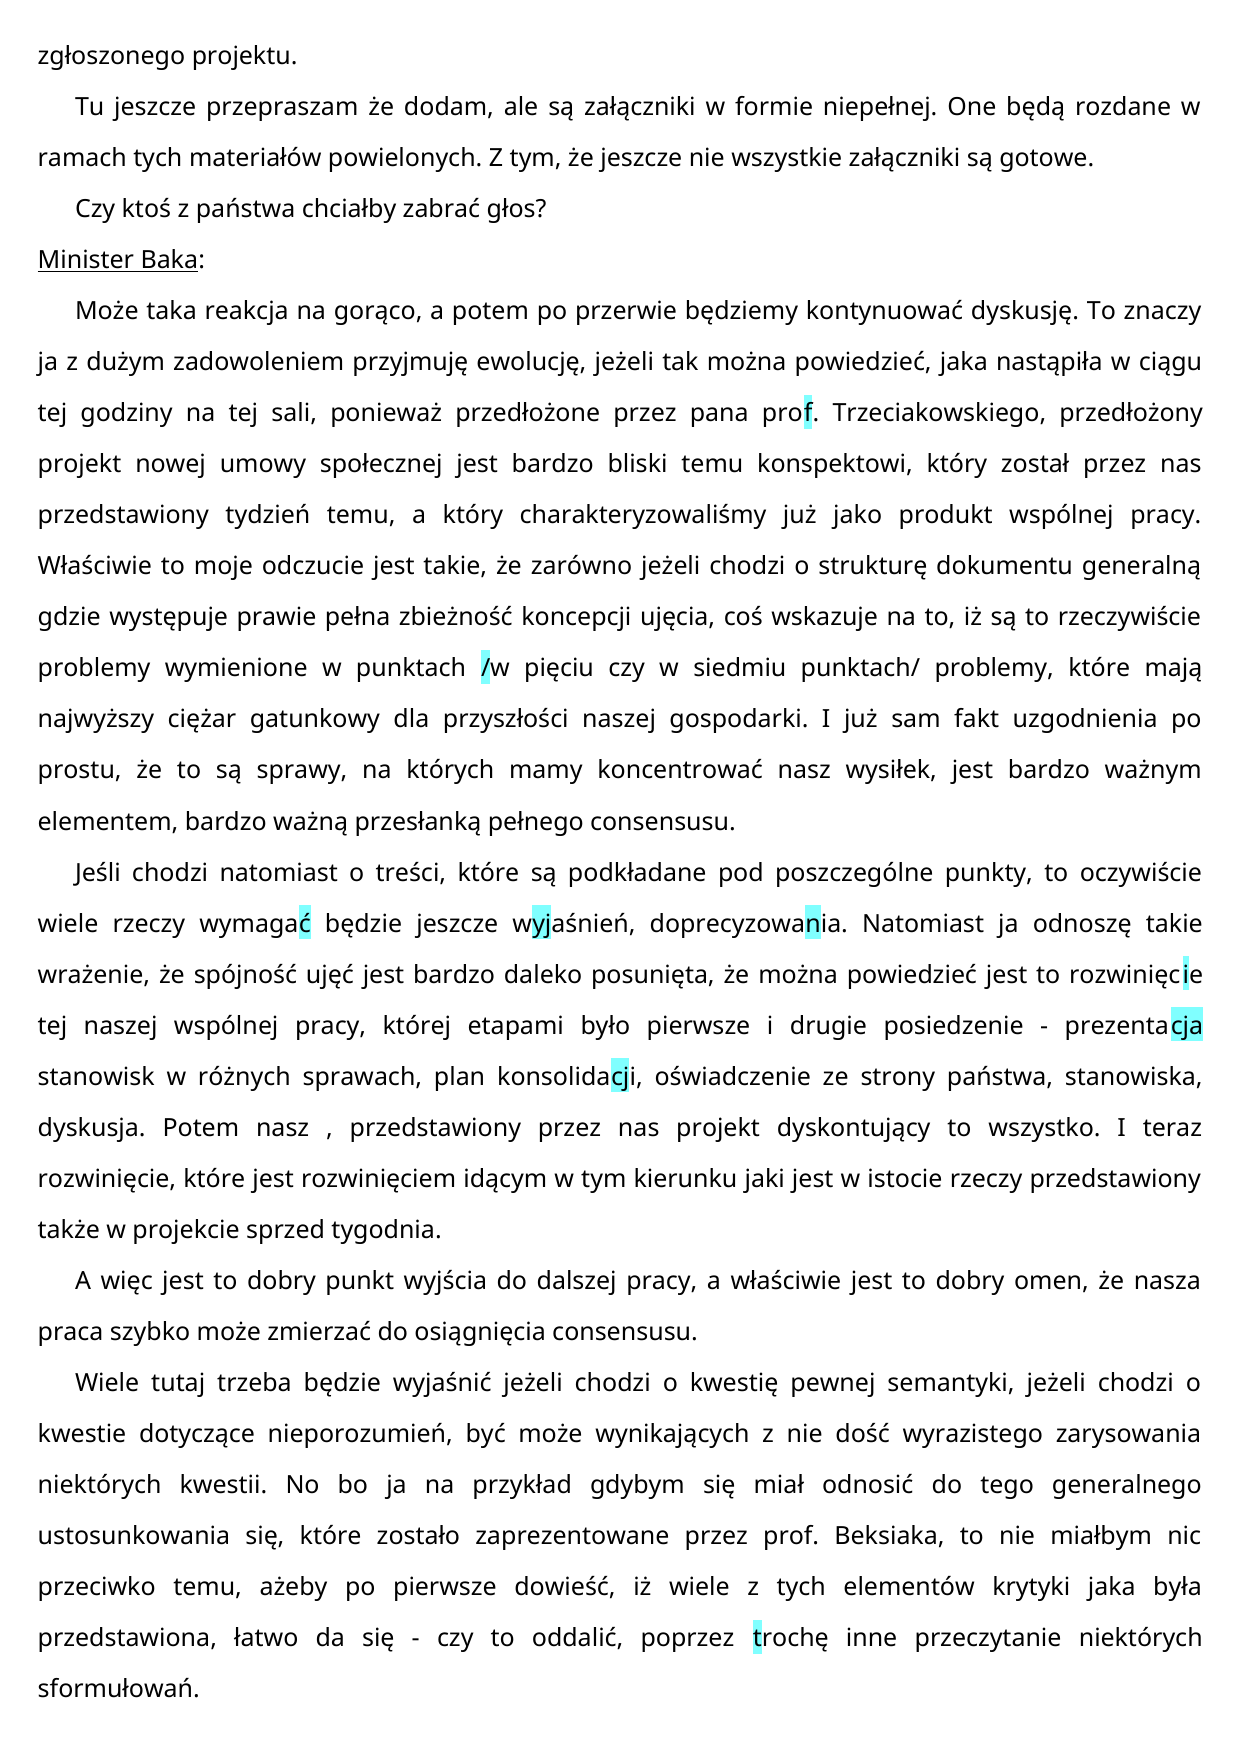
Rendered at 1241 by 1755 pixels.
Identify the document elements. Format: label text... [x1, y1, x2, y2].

text Wiele tutaj trzeba będzie wyjaśnić jeżeli chodzi o kwestię pewnej semantyki, jeżeli chodzi o kwestie dotyczące nieporozumień, być może wynikających z nie dość wyrazistego zarysowania niektórych kwestii. No bo ja na przykład gdybym się miał odnosić do tego generalnego ustosunkowania się, które zostało zaprezentowane przez prof. Beksiaka, to nie miałbym nic przeciwko temu, ażeby po pierwsze dowieść, iż wiele z tych elementów krytyki jaka była przedstawiona, łatwo da się - czy to oddalić, poprzez trochę inne przeczytanie niektórych sformułowań. [37, 1364, 1203, 1705]
text Czy ktoś z państwa chciałby zabrać głos? [37, 191, 1203, 225]
text Minister Baka: [37, 242, 1203, 276]
text Jeśli chodzi natomiast o treści, które są podkładane pod poszczególne punkty, to oczywiście wiele rzeczy wymagać będzie jeszcze wyjaśnień, doprecyzowania. Natomiast ja odnoszę takie wrażenie, że spójność ujęć jest bardzo daleko posunięta, że można powiedzieć jest to rozwinięcie tej naszej wspólnej pracy, której etapami było pierwsze i drugie posiedzenie - prezentacja stanowisk w różnych sprawach, plan konsolidacji, oświadczenie ze strony państwa, stanowiska, dyskusja. Potem nasz , przedstawiony przez nas projekt dyskontujący to wszystko. I teraz rozwinięcie, które jest rozwinięciem idącym w tym kierunku jaki jest w istocie rzeczy przedstawiony także w projekcie sprzed tygodnia. [37, 854, 1203, 1246]
text A więc jest to dobry punkt wyjścia do dalszej pracy, a właściwie jest to dobry omen, że nasza praca szybko może zmierzać do osiągnięcia consensusu. [37, 1262, 1203, 1348]
text Może taka reakcja na gorąco, a potem po przerwie będziemy kontynuować dyskusję. To znaczy ja z dużym zadowoleniem przyjmuję ewolucję, jeżeli tak można powiedzieć, jaka nastąpiła w ciągu tej godziny na tej sali, ponieważ przedłożone przez pana prof. Trzeciakowskiego, przedłożony projekt nowej umowy społecznej jest bardzo bliski temu konspektowi, który został przez nas przedstawiony tydzień temu, a który charakteryzowaliśmy już jako produkt wspólnej pracy. Właściwie to moje odczucie jest takie, że zarówno jeżeli chodzi o strukturę dokumentu generalną gdzie występuje prawie pełna zbieżność koncepcji ujęcia, coś wskazuje na to, iż są to rzeczywiście problemy wymienione w punktach /w pięciu czy w siedmiu punktach/ problemy, które mają najwyższy ciężar gatunkowy dla przyszłości naszej gospodarki. I już sam fakt uzgodnienia po prostu, że to są sprawy, na których mamy koncentrować nasz wysiłek, jest bardzo ważnym elementem, bardzo ważną przesłanką pełnego consensusu. [37, 293, 1203, 837]
text Tu jeszcze przepraszam że dodam, ale są załączniki w formie niepełnej. One będą rozdane w ramach tych materiałów powielonych. Z tym, że jeszcze nie wszystkie załączniki są gotowe. [37, 88, 1203, 174]
text zgłoszonego projektu. [37, 37, 1203, 72]
